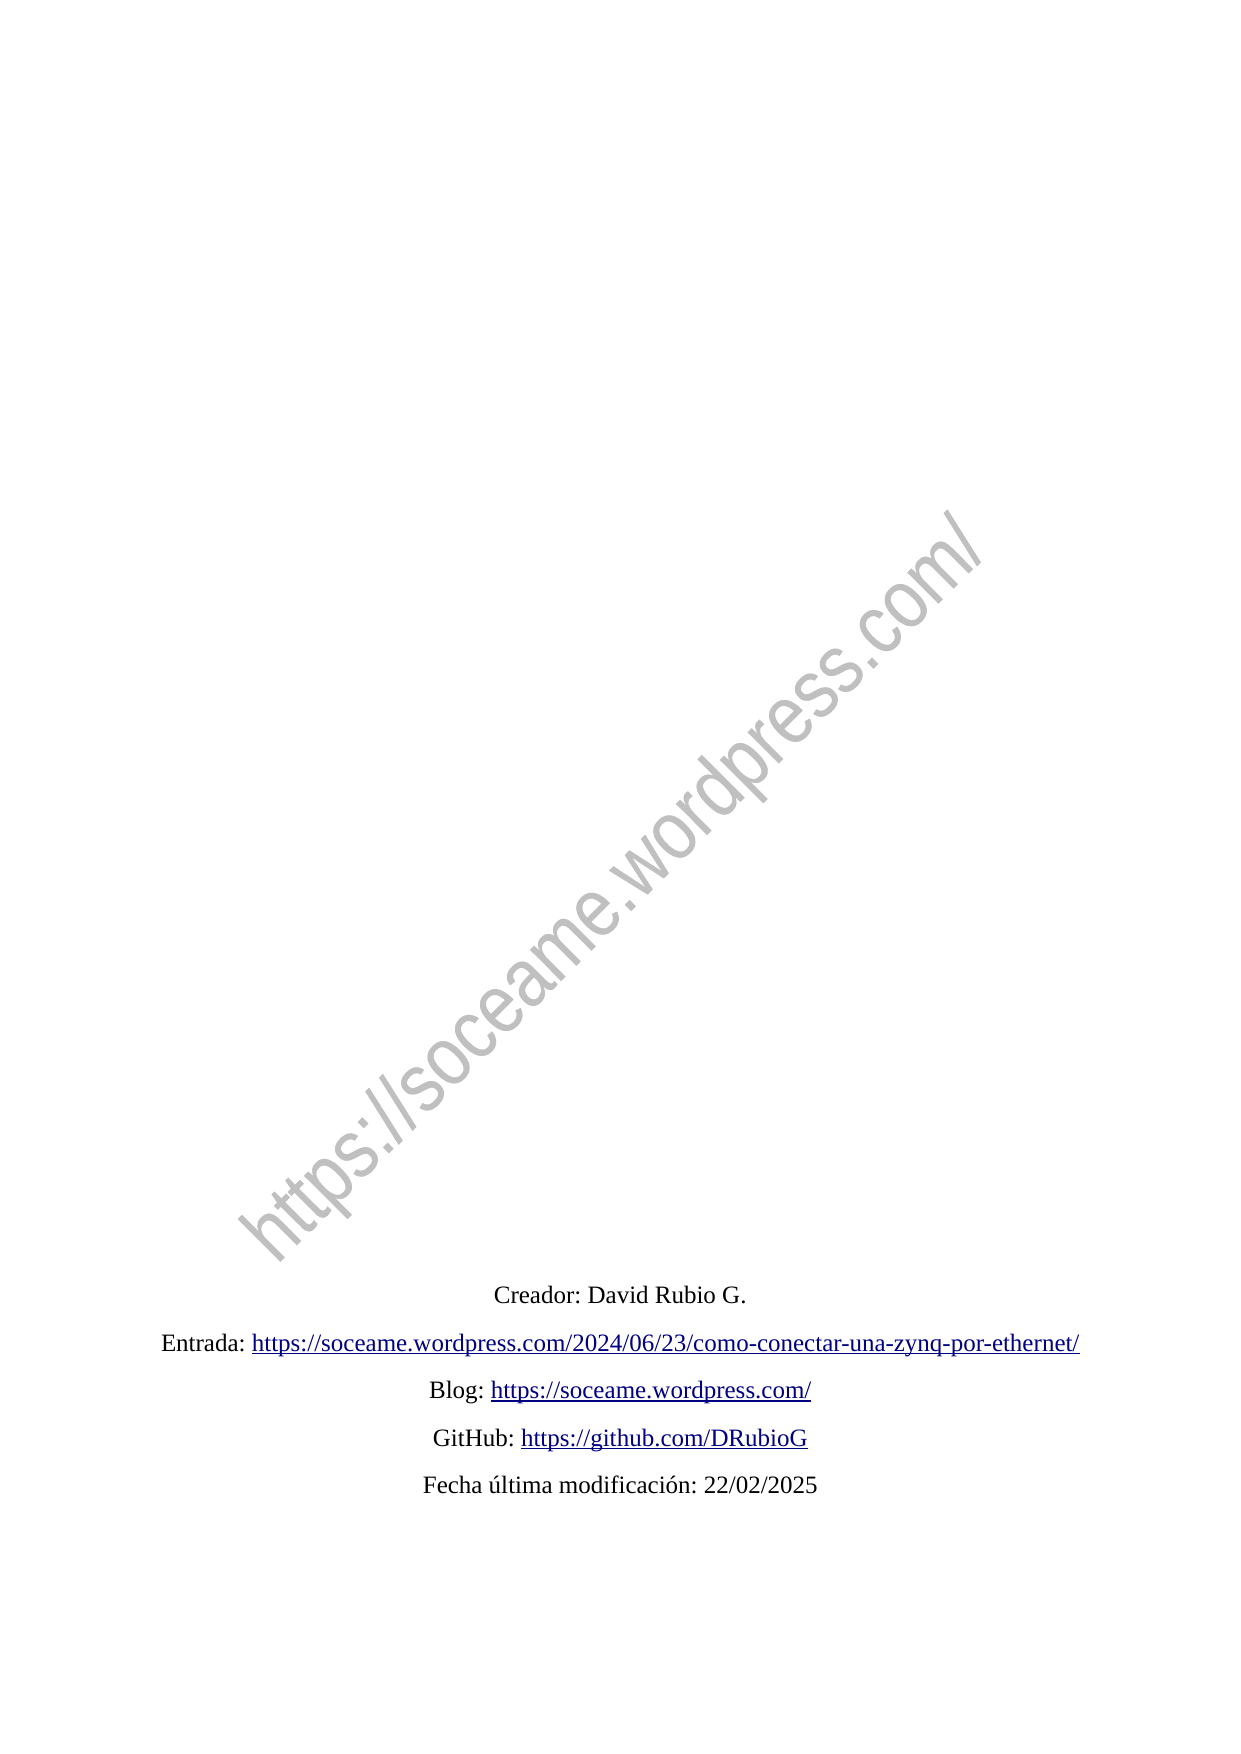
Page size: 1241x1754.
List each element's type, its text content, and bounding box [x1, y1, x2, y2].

text GitHub: https://github.com/DRubioG [118, 1423, 1122, 1452]
text Creador: David Rubio G. [118, 1280, 1122, 1309]
text Fecha última modificación: 22/02/2025 [118, 1471, 1122, 1499]
text Blog: https://soceame.wordpress.com/ [118, 1375, 1122, 1404]
text Entrada: https://soceame.wordpress.com/2024/06/23/como-conectar-una-zynq-por-ethernet/ [118, 1328, 1122, 1357]
